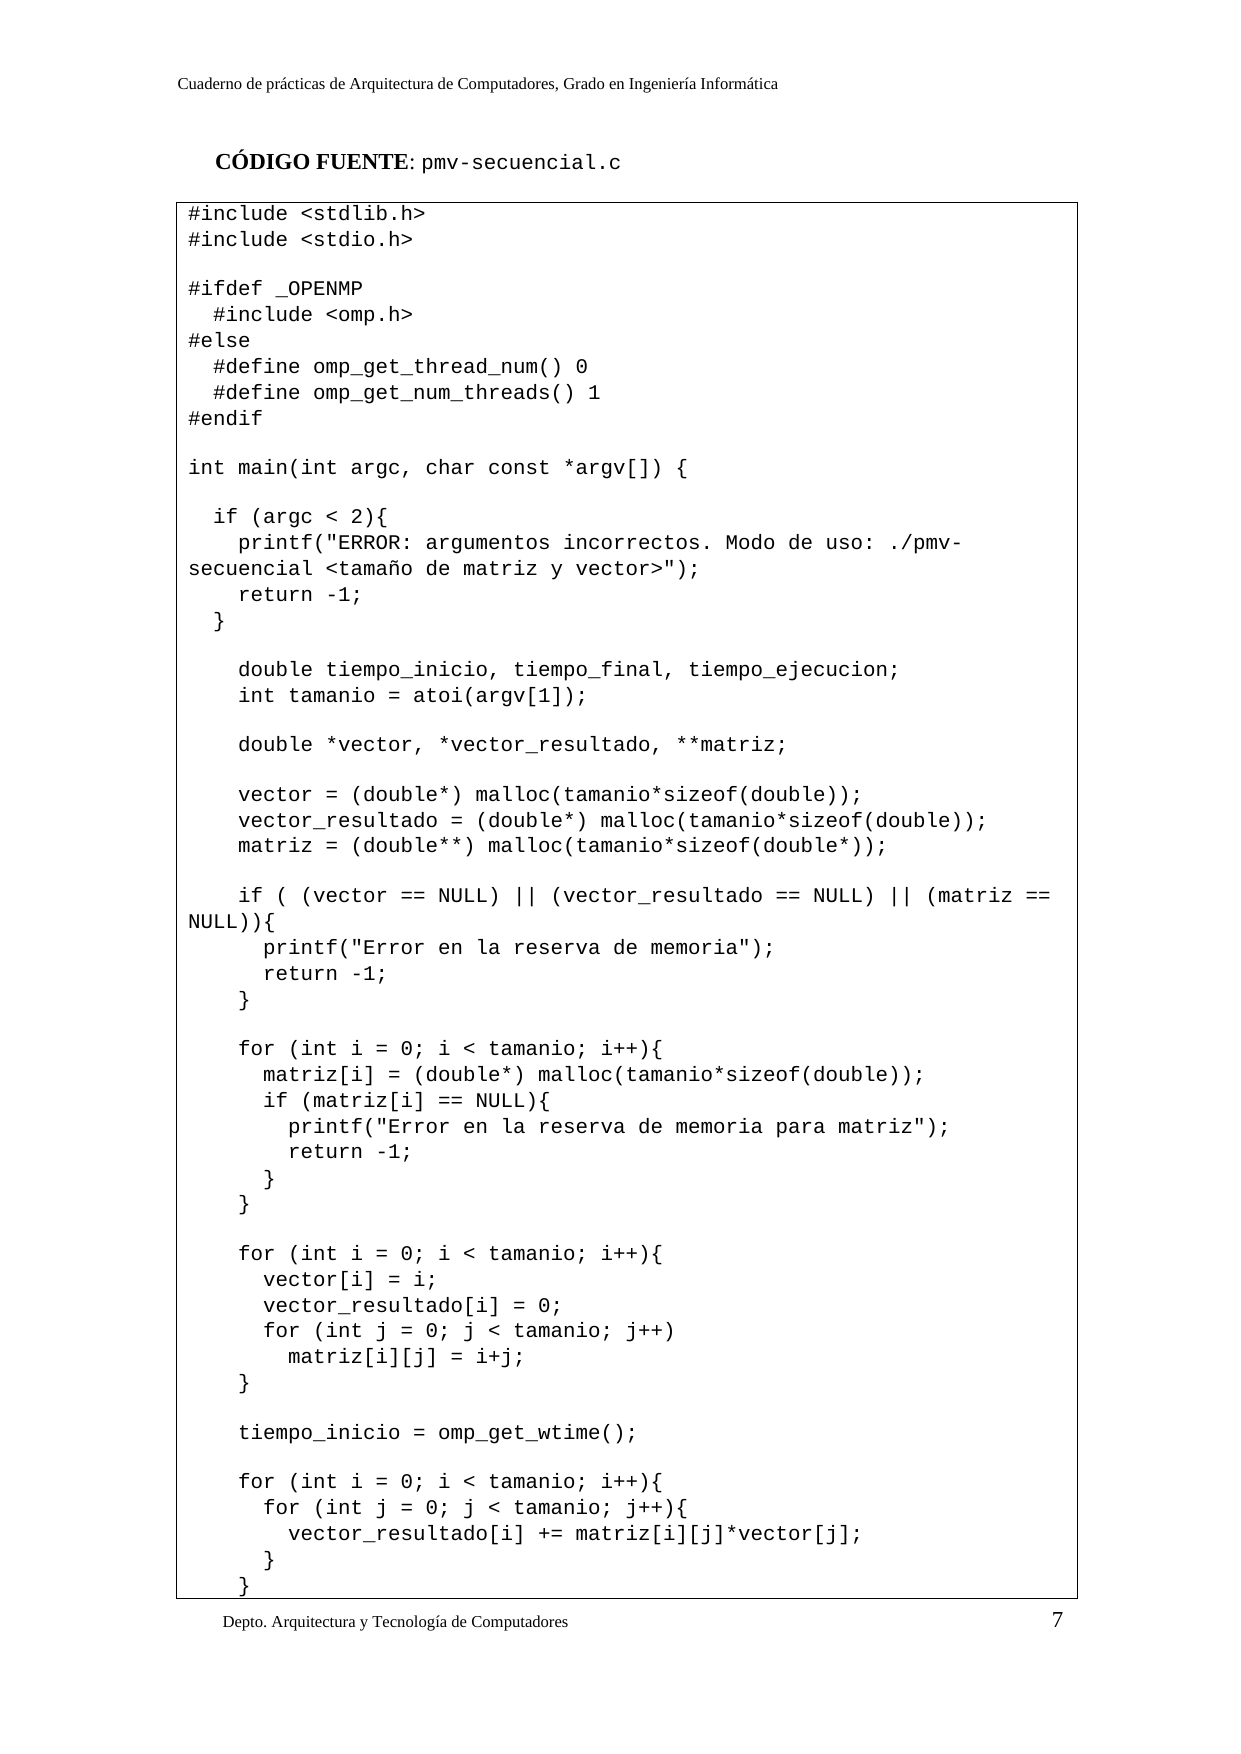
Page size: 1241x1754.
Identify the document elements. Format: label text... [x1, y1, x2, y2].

table_header #include <stdlib.h> #include <stdio.h> #ifdef _OPENMP #include <omp.h> #else #define omp_get_thread_num() 0 #define omp_get_num_threads() 1 #endif int main(int argc, char const *argv[]) { if (argc < 2){ printf("ERROR: argumentos incorrectos. Modo de uso: ./pmv-secuencial <tamaño de matriz y vector>"); return -1; } double tiempo_inicio, tiempo_final, tiempo_ejecucion; int tamanio = atoi(argv[1]); double *vector, *vector_resultado, **matriz; vector = (double*) malloc(tamanio*sizeof(double)); vector_resultado = (double*) malloc(tamanio*sizeof(double)); matriz = (double**) malloc(tamanio*sizeof(double*)); if ( (vector == NULL) || (vector_resultado == NULL) || (matriz == NULL)){ printf("Error en la reserva de memoria"); return -1; } for (int i = 0; i < tamanio; i++){ matriz[i] = (double*) malloc(tamanio*sizeof(double)); if (matriz[i] == NULL){ printf("Error en la reserva de memoria para matriz"); return -1; } } for (int i = 0; i < tamanio; i++){ vector[i] = i; vector_resultado[i] = 0; for (int j = 0; j < tamanio; j++) matriz[i][j] = i+j; } tiempo_inicio = omp_get_wtime(); for (int i = 0; i < tamanio; i++){ for (int j = 0; j < tamanio; j++){ vector_resultado[i] += matriz[i][j]*vector[j]; } } [177, 203, 1077, 1598]
text CÓDIGO FUENTE: pmv-secuencial.c [215, 148, 1063, 175]
